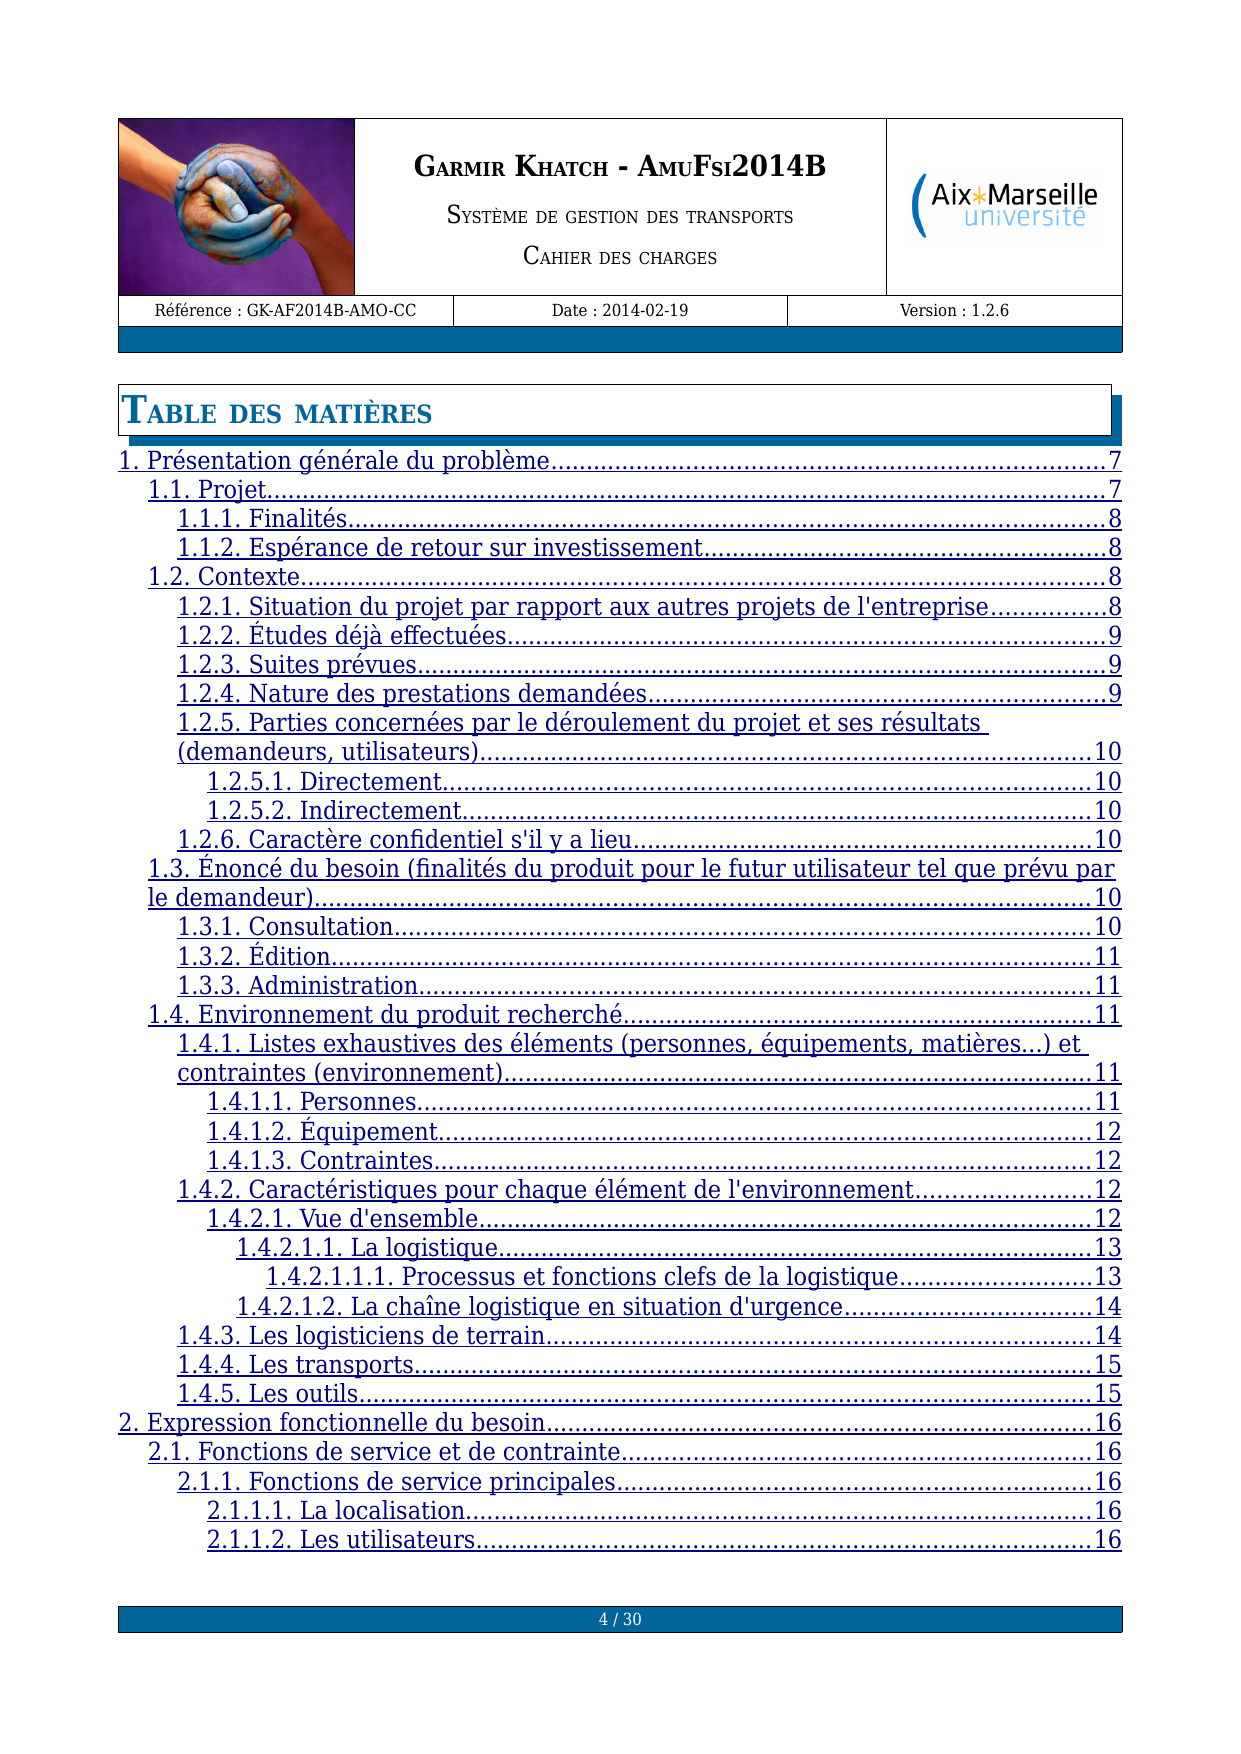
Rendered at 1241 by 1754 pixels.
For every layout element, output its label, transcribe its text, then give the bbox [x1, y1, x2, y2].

text 1.4.1. Listes exhaustives des éléments (personnes, équipements, matières...) et contraintes (environnement) 11 [177, 1029, 1122, 1083]
text 1.4. Environnement du produit recherché 11 [148, 1000, 1122, 1025]
text 2. Expression fonctionnelle du besoin 16 [118, 1408, 1122, 1433]
text 1.4.4. Les transports 15 [177, 1350, 1122, 1375]
subtitle Table des matières [119, 385, 1111, 435]
text 1.4.1.3. Contraintes 12 [207, 1146, 1122, 1171]
text 1.3. Énoncé du besoin (finalités du produit pour le futur utilisateur tel que prévu par le demandeur) 10 [148, 854, 1122, 908]
text 1.1.1. Finalités 8 [177, 504, 1122, 529]
text 1. Présentation générale du problème 7 [118, 446, 1122, 471]
text 1.4.1.1. Personnes 11 [207, 1088, 1122, 1113]
text 2.1.1. Fonctions de service principales 16 [177, 1467, 1122, 1492]
text 1.1. Projet 7 [148, 475, 1122, 500]
picture [119, 119, 354, 295]
text 2.1. Fonctions de service et de contrainte 16 [148, 1438, 1122, 1463]
text 1.4.3. Les logisticiens de terrain 14 [177, 1321, 1122, 1346]
text 1.2.5. Parties concernées par le déroulement du projet et ses résultats (demandeurs, utilisateurs) 10 [177, 708, 1122, 763]
text 1.4.2.1. Vue d'ensemble 12 [207, 1204, 1122, 1229]
text 1.4.5. Les outils 15 [177, 1379, 1122, 1404]
text 1.4.2.1.1.1. Processus et fonctions clefs de la logistique 13 [266, 1263, 1122, 1288]
text 1.2.5.1. Directement 10 [207, 767, 1122, 792]
text 1.2.6. Caractère confidentiel s'il y a lieu 10 [177, 825, 1122, 850]
text 2.1.1.1. La localisation 16 [207, 1496, 1122, 1521]
text 1.4.2.1.1. La logistique 13 [236, 1233, 1122, 1258]
picture [887, 126, 1122, 288]
text 1.2.3. Suites prévues 9 [177, 650, 1122, 675]
text 1.3.3. Administration 11 [177, 971, 1122, 996]
text 1.2. Contexte 8 [148, 563, 1122, 588]
text 1.3.2. Édition 11 [177, 942, 1122, 967]
text 1.4.2.1.2. La chaîne logistique en situation d'urgence 14 [236, 1292, 1122, 1317]
text 2.1.1.2. Les utilisateurs 16 [207, 1525, 1122, 1550]
text 1.1.2. Espérance de retour sur investissement 8 [177, 533, 1122, 558]
text 1.2.2. Études déjà effectuées 9 [177, 621, 1122, 646]
text 1.2.1. Situation du projet par rapport aux autres projets de l'entreprise 8 [177, 592, 1122, 617]
text 1.3.1. Consultation 10 [177, 913, 1122, 938]
text 1.4.2. Caractéristiques pour chaque élément de l'environnement 12 [177, 1175, 1122, 1200]
text 1.2.4. Nature des prestations demandées 9 [177, 679, 1122, 704]
text 1.4.1.2. Équipement 12 [207, 1117, 1122, 1142]
text 1.2.5.2. Indirectement 10 [207, 796, 1122, 821]
